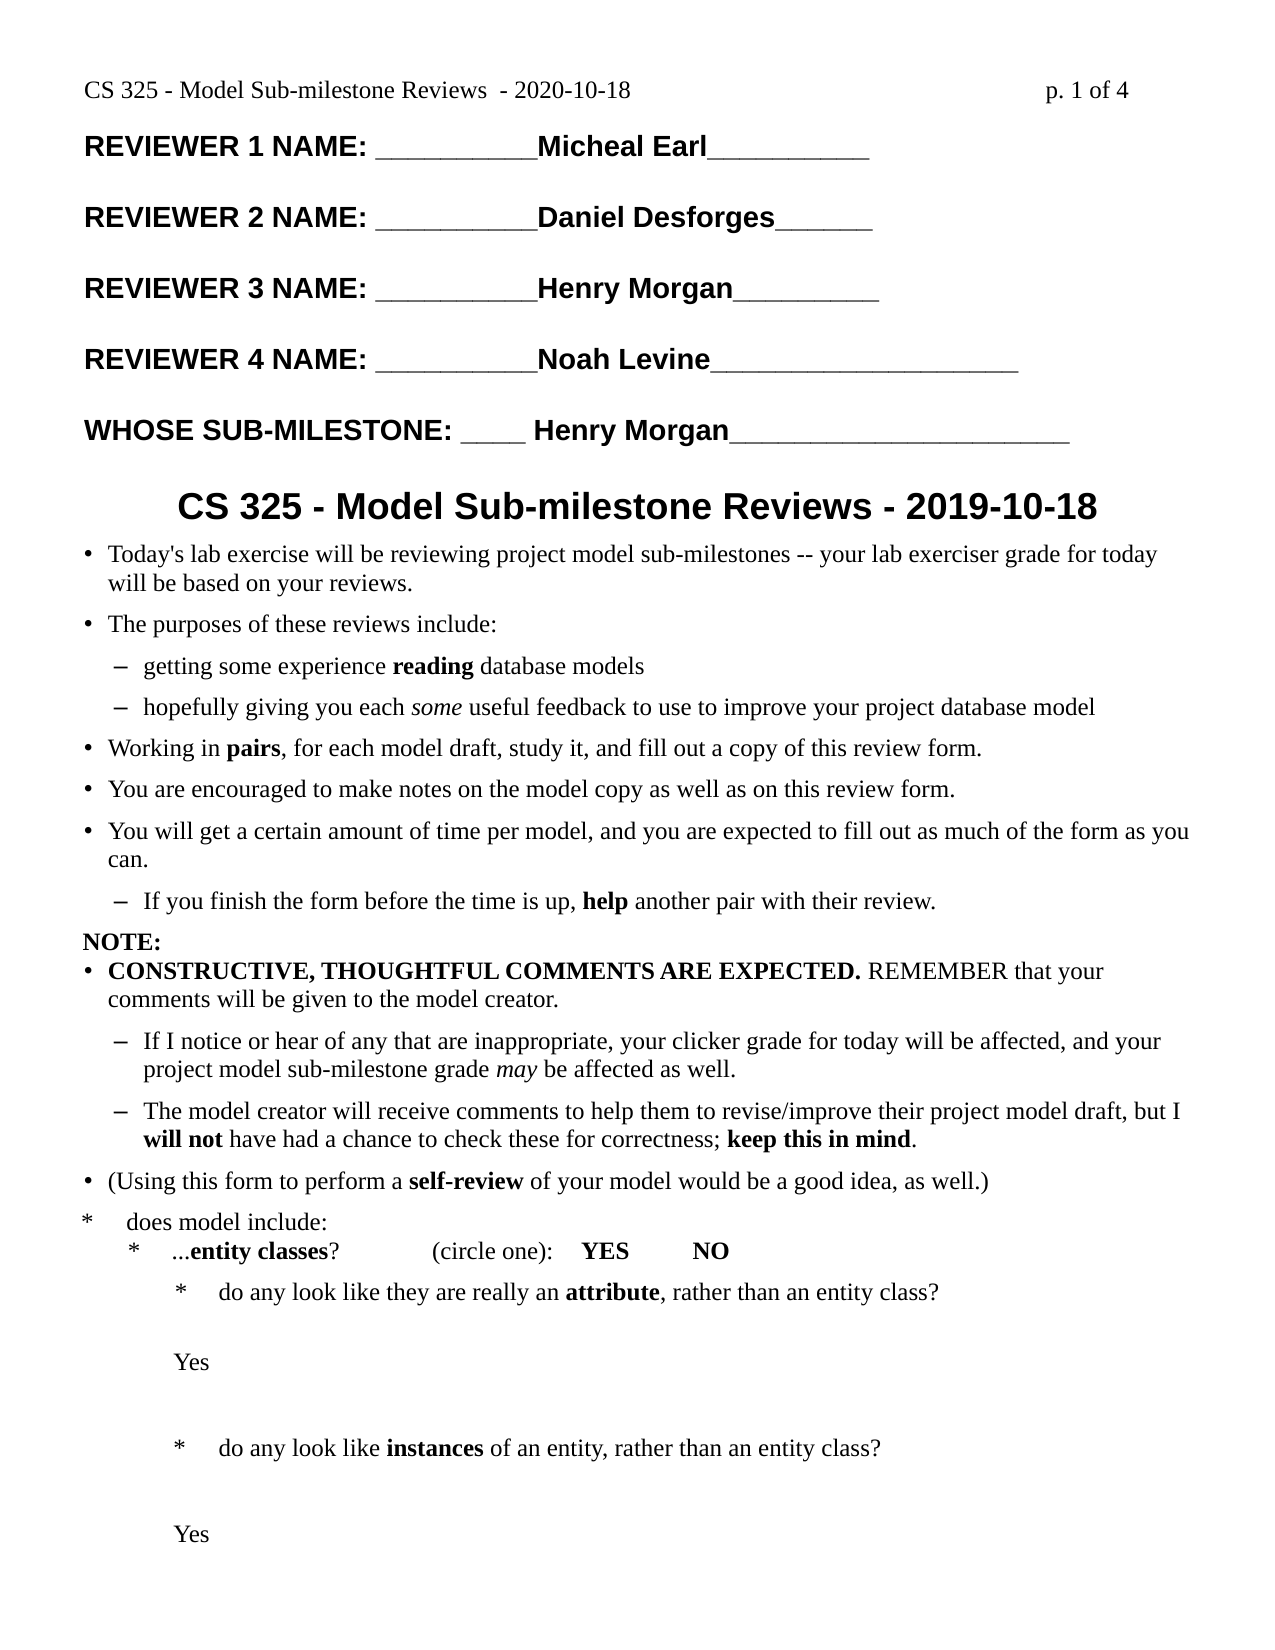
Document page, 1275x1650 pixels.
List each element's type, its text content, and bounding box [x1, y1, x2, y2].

list If you finish the form before the time is up, help another pair with their review. [113, 886, 1191, 914]
text NOTE: [82, 927, 1191, 956]
subtitle WHOSE SUB-MILESTONE: ____ Henry Morgan_____________________ [84, 413, 1191, 446]
list CONSTRUCTIVE, THOUGHTFUL COMMENTS ARE EXPECTED. REMEMBER that your comments will be given to the model creator. [84, 956, 1191, 1013]
list Working in pairs, for each model draft, study it, and fill out a copy of this review form. [84, 733, 1191, 762]
subtitle REVIEWER 3 NAME: __________Henry Morgan_________ [84, 271, 1191, 304]
subtitle REVIEWER 4 NAME: __________Noah Levine___________________ [84, 342, 1191, 375]
text * ...entity classes? (circle one): YES NO [128, 1236, 1191, 1264]
subtitle REVIEWER 1 NAME: __________Micheal Earl__________ [84, 129, 1191, 162]
title CS 325 - Model Sub-milestone Reviews - 2019-10-18 [84, 484, 1191, 527]
list The purposes of these reviews include: [84, 609, 1191, 638]
list If I notice or hear of any that are inappropriate, your clicker grade for today will be affected, and your project model sub-milestone grade may be affected as well. [113, 1026, 1191, 1083]
text Yes [173, 1347, 1191, 1376]
list (Using this form to perform a self-review of your model would be a good idea, as well.) [84, 1166, 1191, 1194]
list Today's lab exercise will be reviewing project model sub-milestones -- your lab exerciser grade for today will be based on your reviews. [84, 539, 1191, 597]
text * do any look like they are really an attribute, rather than an entity class? [174, 1277, 1191, 1306]
list hopefully giving you each some useful feedback to use to improve your project database model [113, 692, 1191, 721]
text * do any look like instances of an entity, rather than an entity class? [173, 1433, 1191, 1462]
list You will get a certain amount of time per model, and you are expected to fill out as much of the form as you can. [84, 816, 1191, 873]
text * does model include: [81, 1207, 1191, 1236]
list You are encouraged to make notes on the model copy as well as on this review form. [84, 774, 1191, 803]
list The model creator will receive comments to help them to revise/improve their project model draft, but I will not have had a chance to check these for correctness; keep this in mind. [113, 1096, 1191, 1153]
subtitle REVIEWER 2 NAME: __________Daniel Desforges______ [84, 200, 1191, 233]
text Yes [173, 1519, 1191, 1548]
list getting some experience reading database models [113, 651, 1191, 679]
